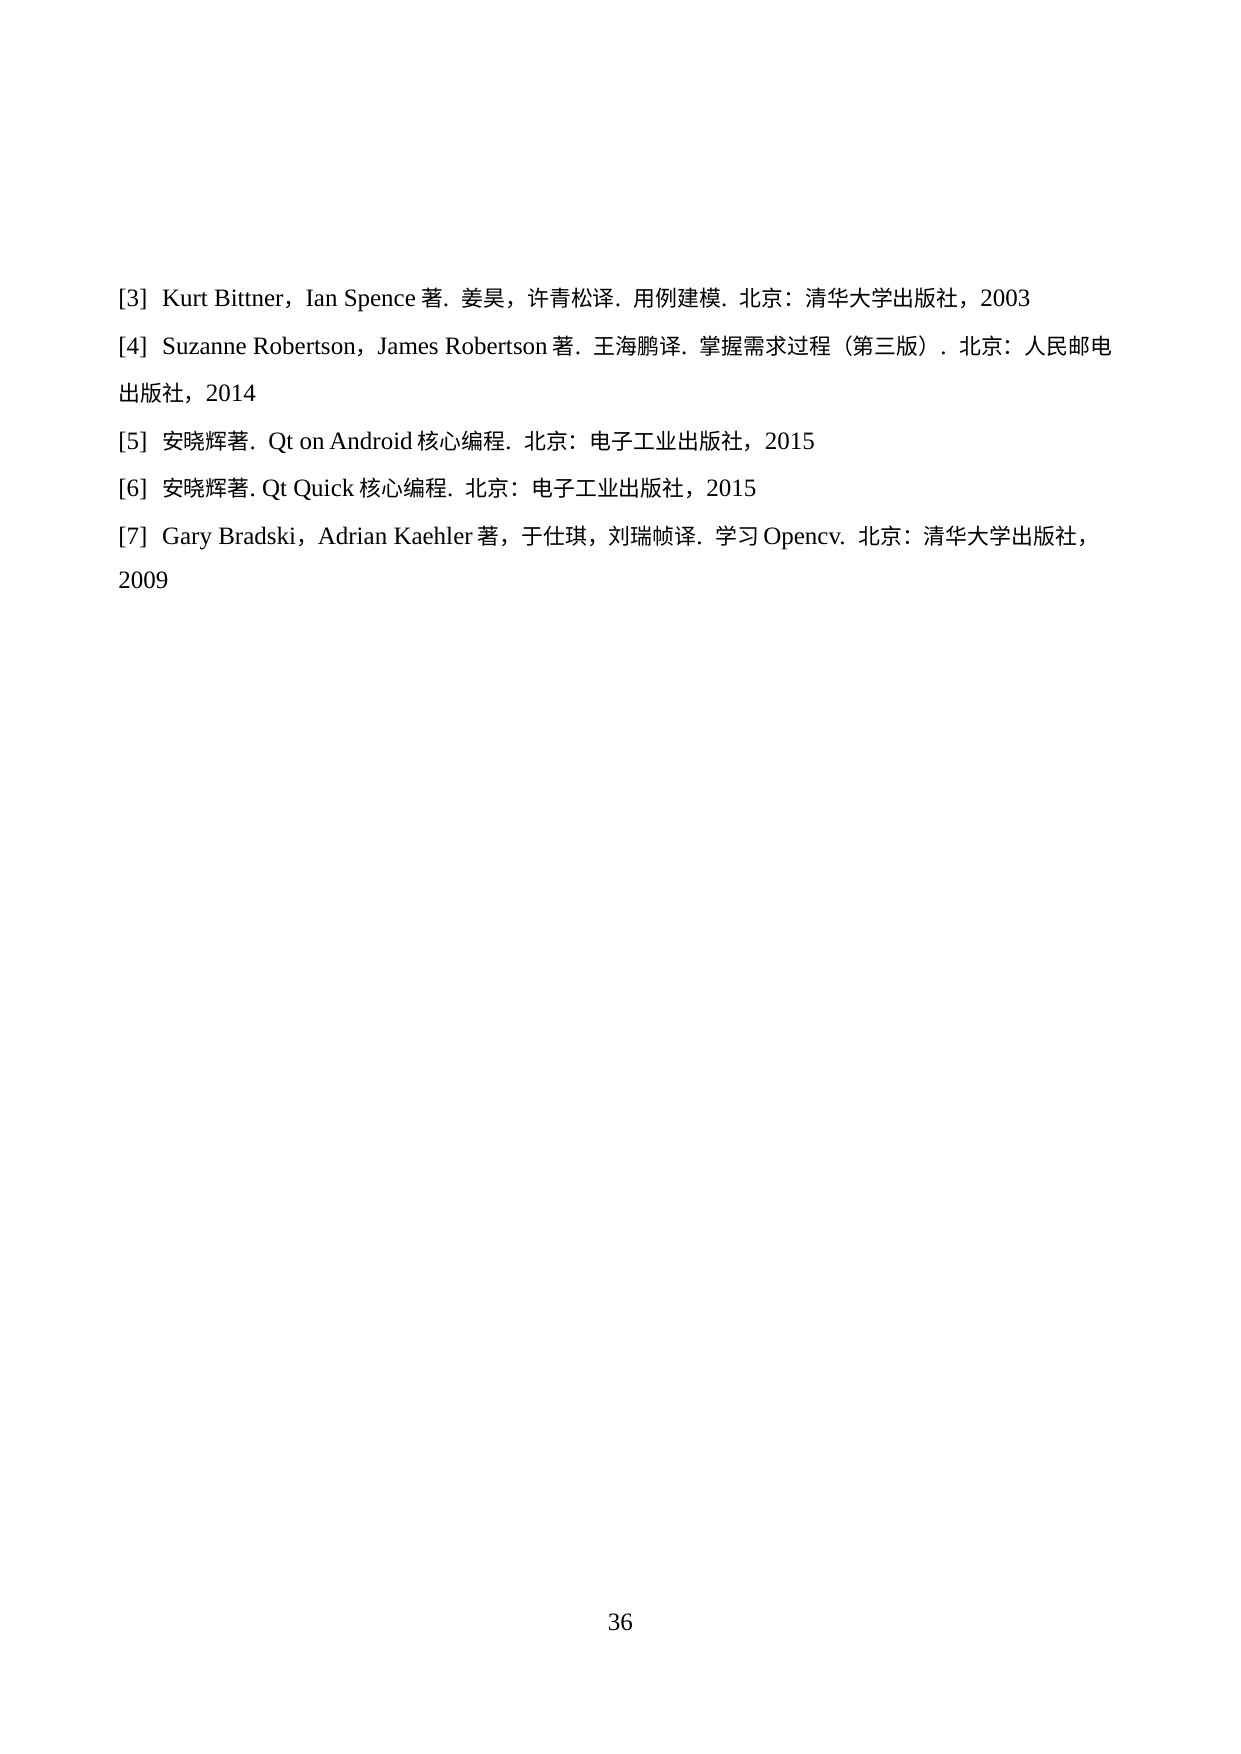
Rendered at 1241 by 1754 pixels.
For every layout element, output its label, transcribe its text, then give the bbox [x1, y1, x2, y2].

list Gary Bradski，Adrian Kaehler著，于仕琪，刘瑞帧译. 学习Opencv. 北京：清华大学出版社，2009 [118, 519, 1122, 593]
list 安晓辉著. Qt Quick核心编程. 北京：电子工业出版社，2015 [118, 471, 1122, 503]
list 安晓辉著. Qt on Android核心编程. 北京：电子工业出版社，2015 [118, 424, 1122, 455]
list Suzanne Robertson，James Robertson著. 王海鹏译. 掌握需求过程（第三版）. 北京：人民邮电出版社，2014 [118, 329, 1122, 408]
list Kurt Bittner，Ian Spence著. 姜昊，许青松译. 用例建模. 北京：清华大学出版社，2003 [118, 281, 1122, 313]
